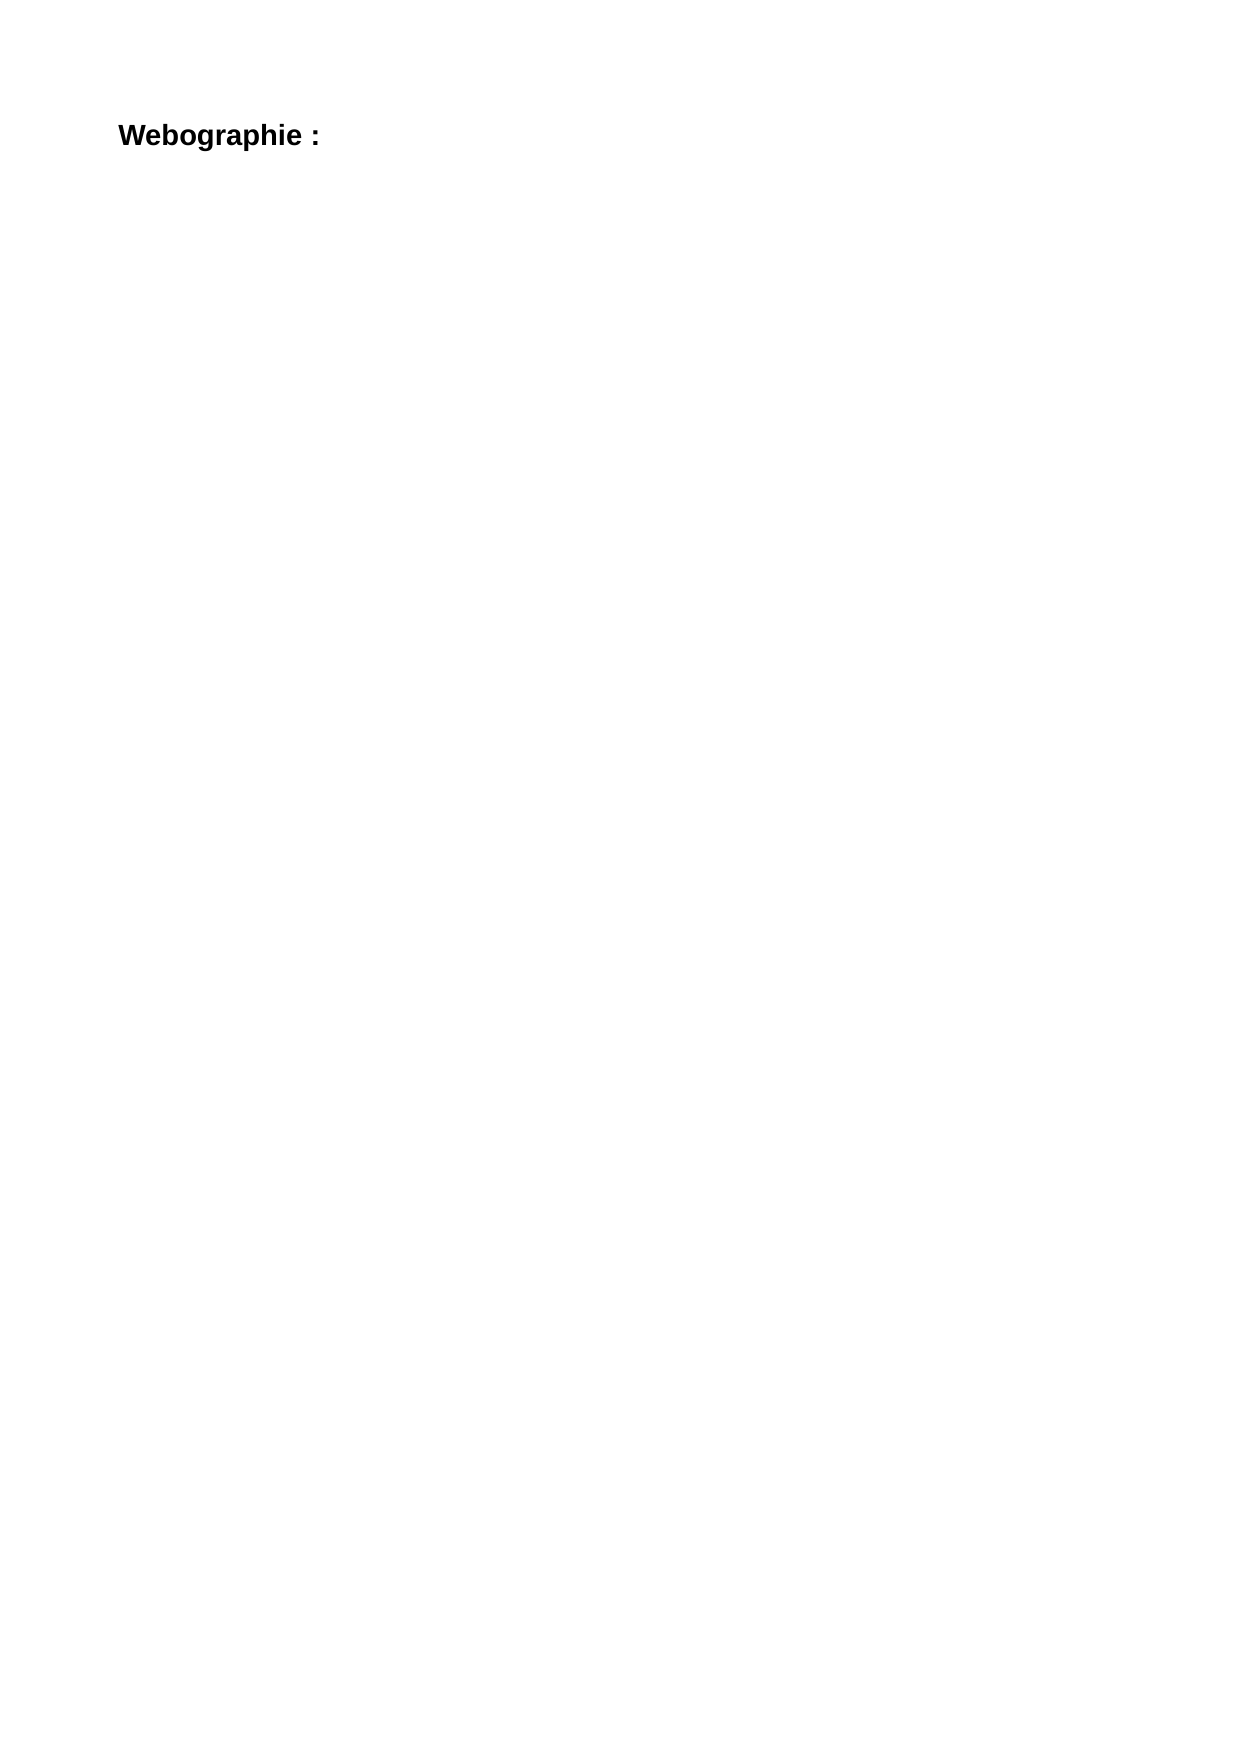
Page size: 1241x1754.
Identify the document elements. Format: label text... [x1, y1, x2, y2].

subtitle Webographie : [118, 118, 1122, 152]
